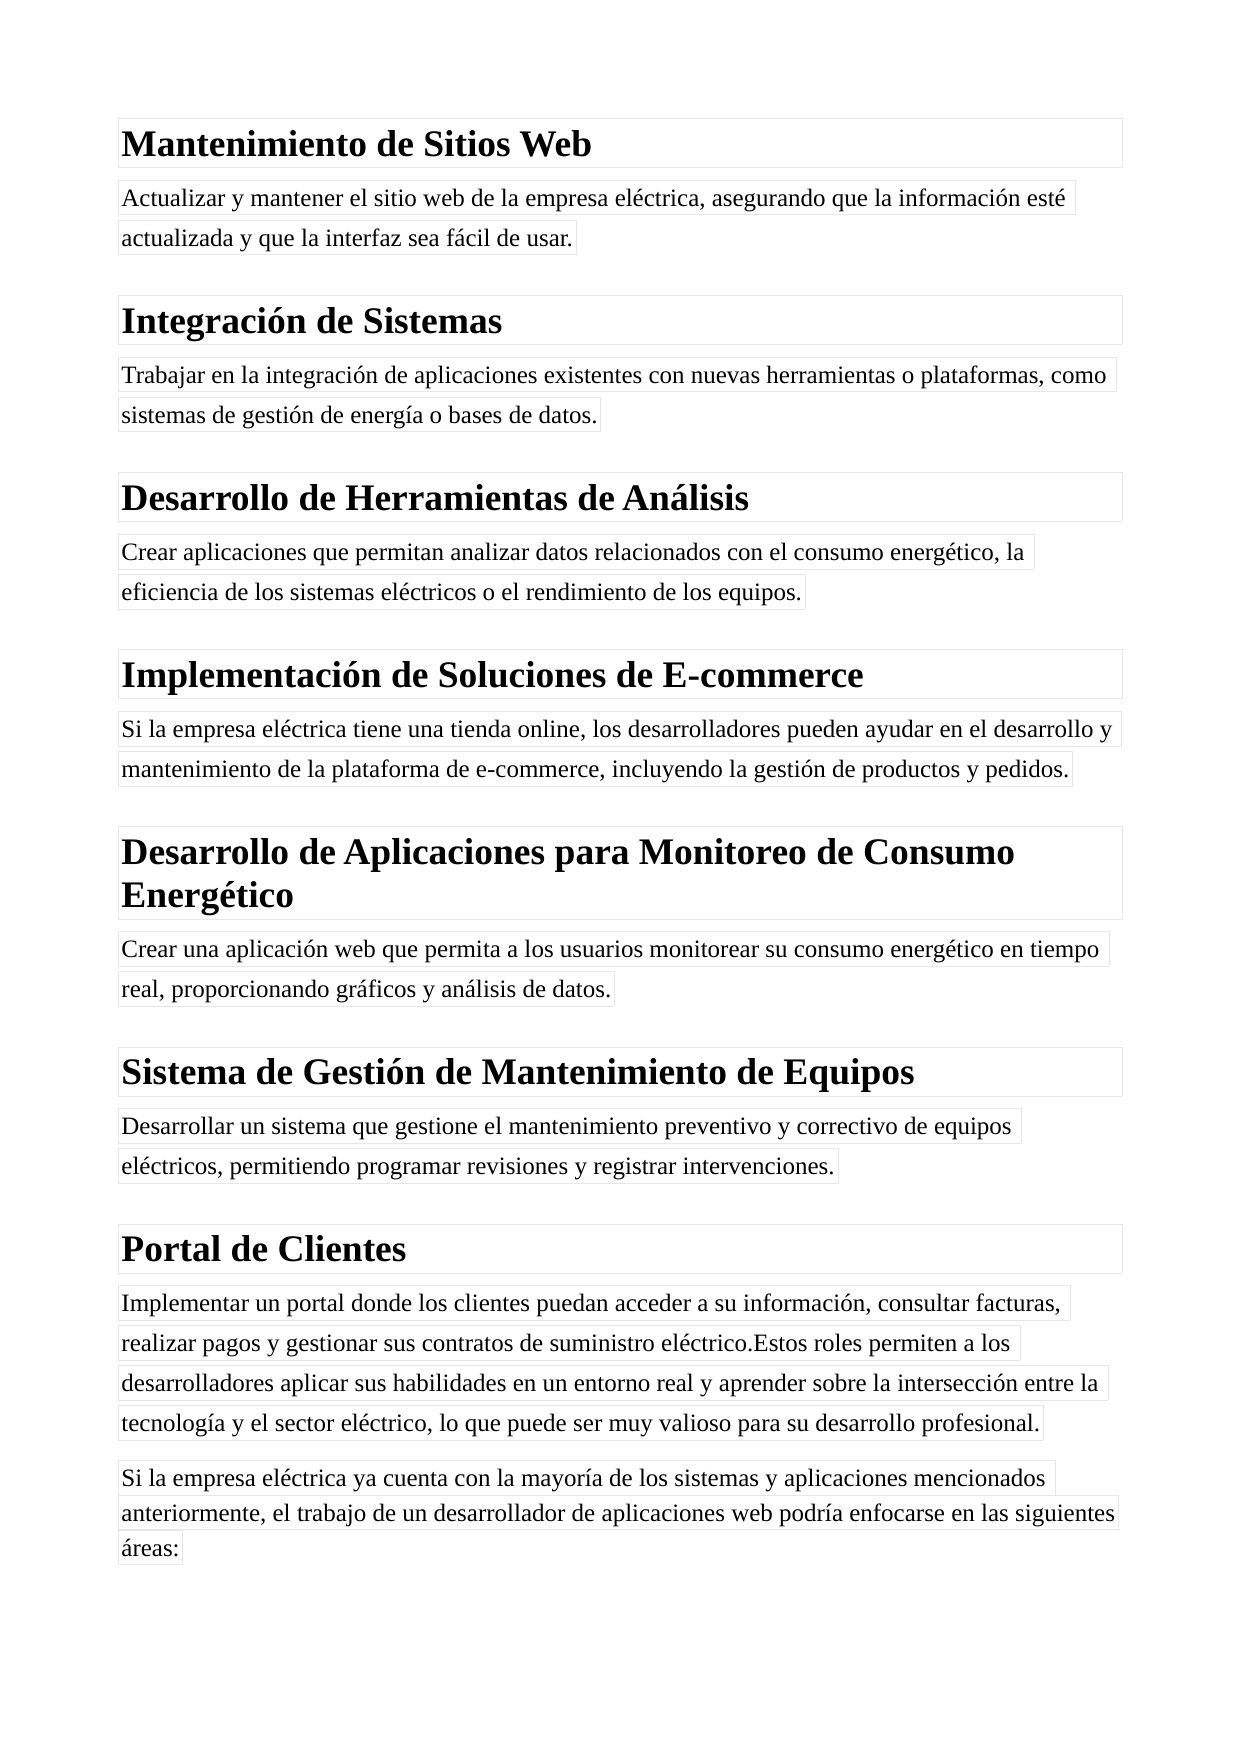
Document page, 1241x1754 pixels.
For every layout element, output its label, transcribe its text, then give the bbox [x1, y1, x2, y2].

subtitle Implementación de Soluciones de E-commerce [119, 650, 1122, 698]
subtitle Sistema de Gestión de Mantenimiento de Equipos [119, 1048, 1122, 1096]
subtitle Desarrollo de Herramientas de Análisis [119, 473, 1122, 521]
subtitle Integración de Sistemas [119, 296, 1122, 344]
subtitle Mantenimiento de Sitios Web [119, 119, 1122, 167]
text Si la empresa eléctrica ya cuenta con la mayoría de los sistemas y aplicaciones mencionados anteriormente, el trabajo de un desarrollador de aplicaciones web podría enfocarse en las siguientes áreas: [183, 1460, 1122, 1564]
text Si la empresa eléctrica ya cuenta con la mayoría de los sistemas y aplicaciones mencionados anteriormente, el trabajo de un desarrollador de aplicaciones web podría enfocarse en las siguientes áreas: [119, 1461, 1055, 1495]
text Crear aplicaciones que permitan analizar datos relacionados con el consumo energético, la eficiencia de los sistemas eléctricos o el rendimiento de los equipos. [118, 534, 1122, 609]
text Si la empresa eléctrica ya cuenta con la mayoría de los sistemas y aplicaciones mencionados anteriormente, el trabajo de un desarrollador de aplicaciones web podría enfocarse en las siguientes áreas: [119, 1496, 1118, 1529]
text mantenimiento de la plataforma de e-commerce, incluyendo la gestión de productos y pedidos. [118, 747, 1122, 786]
subtitle Desarrollo de Aplicaciones para Monitoreo de Consumo Energético [119, 827, 1122, 919]
subtitle Portal de Clientes [119, 1225, 1122, 1273]
text Crear una aplicación web que permita a los usuarios monitorear su consumo energético en tiempo real, proporcionando gráficos y análisis de datos. [118, 931, 1122, 1006]
text Actualizar y mantener el sitio web de la empresa eléctrica, asegurando que la información esté actualizada y que la interfaz sea fácil de usar. [118, 180, 1122, 254]
text Implementar un portal donde los clientes puedan acceder a su información, consultar facturas, realizar pagos y gestionar sus contratos de suministro eléctrico.Estos roles permiten a los desarrolladores aplicar sus habilidades en un entorno real y aprender sobre la intersección entre la tecnología y el sector eléctrico, lo que puede ser muy valioso para su desarrollo profesional. [118, 1285, 1122, 1440]
text Trabajar en la integración de aplicaciones existentes con nuevas herramientas o plataformas, como sistemas de gestión de energía o bases de datos. [118, 357, 1122, 432]
text Si la empresa eléctrica tiene una tienda online, los desarrolladores pueden ayudar en el desarrollo y [119, 712, 1121, 746]
text Desarrollar un sistema que gestione el mantenimiento preventivo y correctivo de equipos eléctricos, permitiendo programar revisiones y registrar intervenciones. [118, 1108, 1122, 1183]
